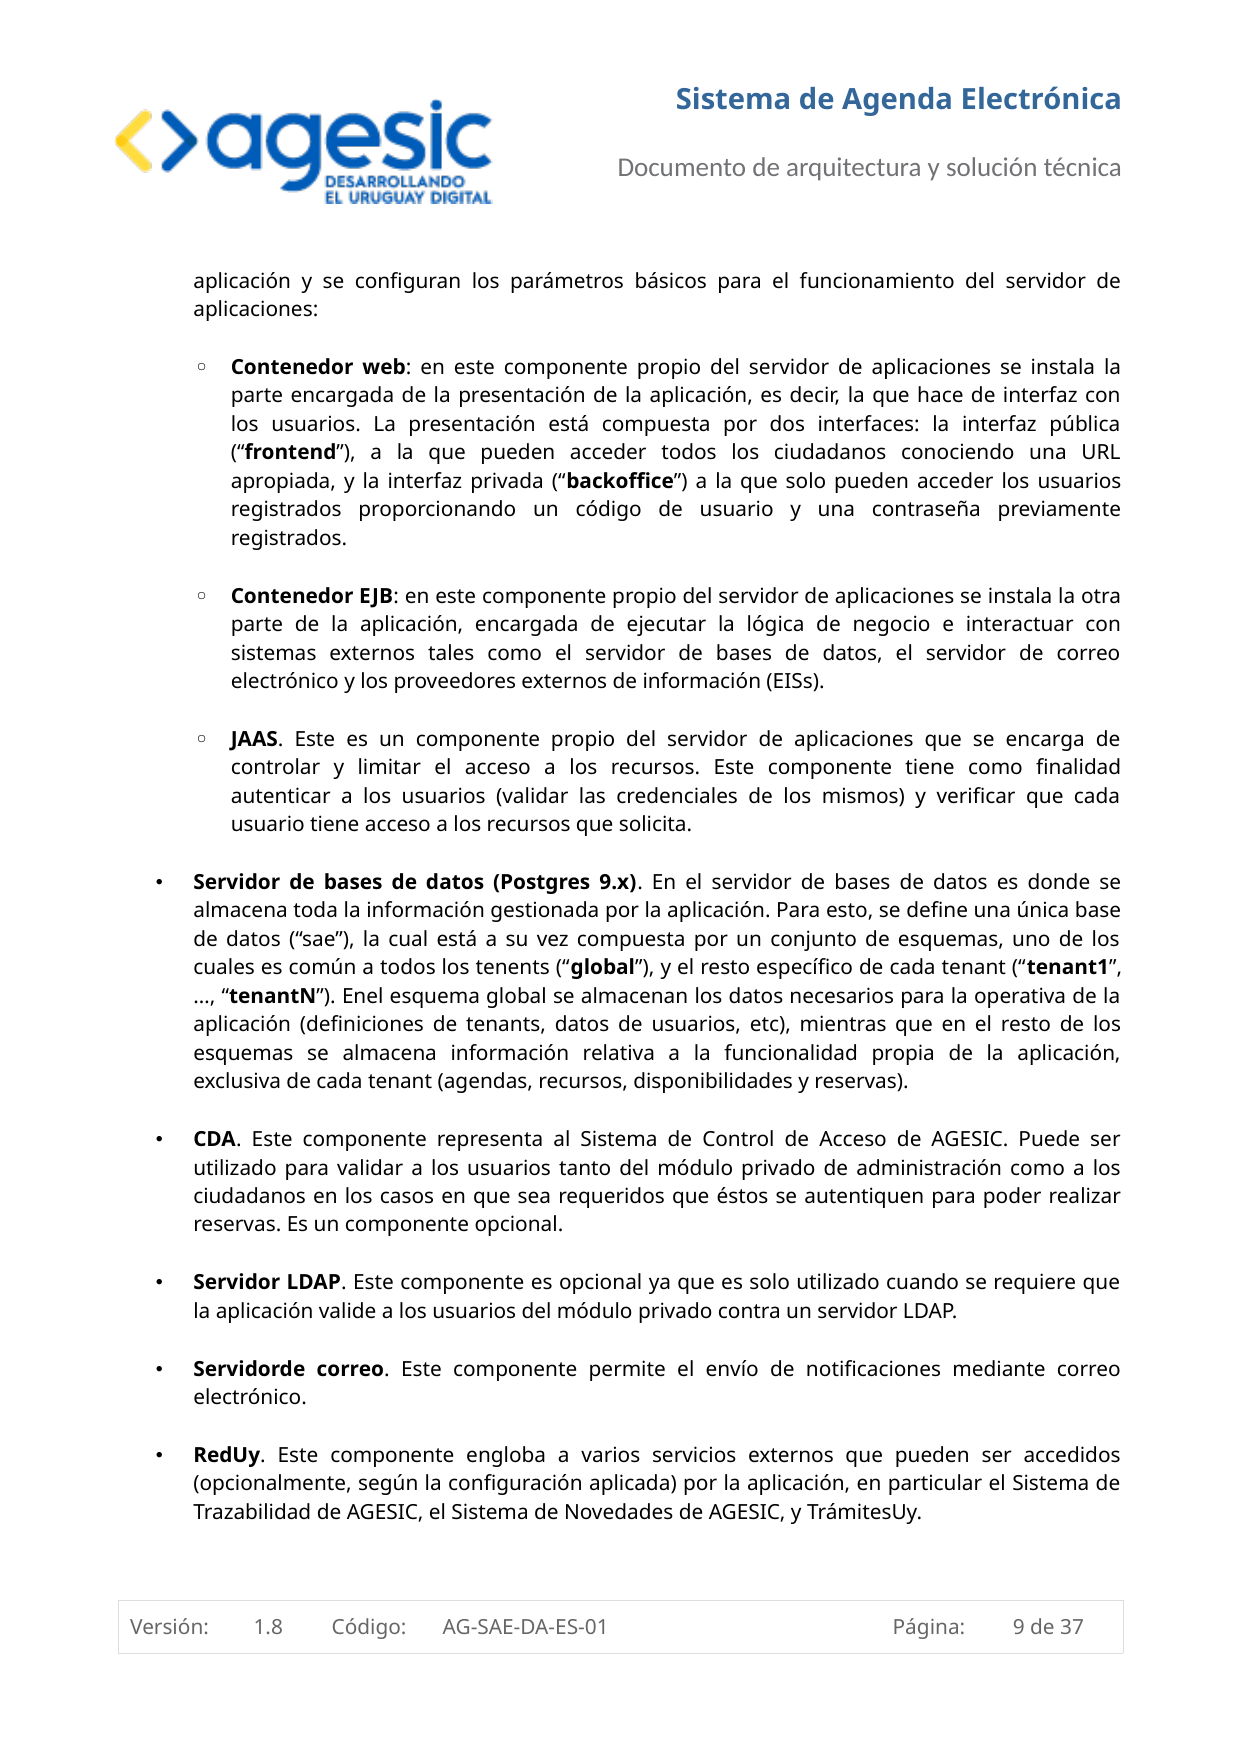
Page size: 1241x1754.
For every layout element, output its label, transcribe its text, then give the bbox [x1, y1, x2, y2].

list Servidor LDAP. Este componente es opcional ya que es solo utilizado cuando se requiere que la aplicación valide a los usuarios del módulo privado contra un servidor LDAP. [156, 1267, 1122, 1324]
list CDA. Este componente representa al Sistema de Control de Acceso de AGESIC. Puede ser utilizado para validar a los usuarios tanto del módulo privado de administración como a los ciudadanos en los casos en que sea requeridos que éstos se autentiquen para poder realizar reservas. Es un componente opcional. [156, 1124, 1122, 1238]
list Servidor de bases de datos (Postgres 9.x). En el servidor de bases de datos es donde se almacena toda la información gestionada por la aplicación. Para esto, se define una única base de datos (“sae”), la cual está a su vez compuesta por un conjunto de esquemas, uno de los cuales es común a todos los tenents (“global”), y el resto específico de cada tenant (“tenant1”, …, “tenantN”). Enel esquema global se almacenan los datos necesarios para la operativa de la aplicación (definiciones de tenants, datos de usuarios, etc), mientras que en el resto de los esquemas se almacena información relativa a la funcionalidad propia de la aplicación, exclusiva de cada tenant (agendas, recursos, disponibilidades y reservas). [156, 867, 1122, 1095]
list RedUy. Este componente engloba a varios servicios externos que pueden ser accedidos (opcionalmente, según la configuración aplicada) por la aplicación, en particular el Sistema de Trazabilidad de AGESIC, el Sistema de Novedades de AGESIC, y TrámitesUy. [156, 1440, 1122, 1525]
list Contenedor EJB: en este componente propio del servidor de aplicaciones se instala la otra parte de la aplicación, encargada de ejecutar la lógica de negocio e interactuar con sistemas externos tales como el servidor de bases de datos, el servidor de correo electrónico y los proveedores externos de información (EISs). [193, 581, 1122, 694]
list Servidorde correo. Este componente permite el envío de notificaciones mediante correo electrónico. [156, 1354, 1122, 1411]
list aplicación y se configuran los parámetros básicos para el funcionamiento del servidor de aplicaciones: [156, 266, 1122, 323]
picture [115, 99, 493, 204]
list Contenedor web: en este componente propio del servidor de aplicaciones se instala la parte encargada de la presentación de la aplicación, es decir, la que hace de interfaz con los usuarios. La presentación está compuesta por dos interfaces: la interfaz pública (“frontend”), a la que pueden acceder todos los ciudadanos conociendo una URL apropiada, y la interfaz privada (“backoffice”) a la que solo pueden acceder los usuarios registrados proporcionando un código de usuario y una contraseña previamente registrados. [193, 352, 1122, 551]
list JAAS. Este es un componente propio del servidor de aplicaciones que se encarga de controlar y limitar el acceso a los recursos. Este componente tiene como finalidad autenticar a los usuarios (validar las credenciales de los mismos) y verificar que cada usuario tiene acceso a los recursos que solicita. [193, 724, 1122, 838]
